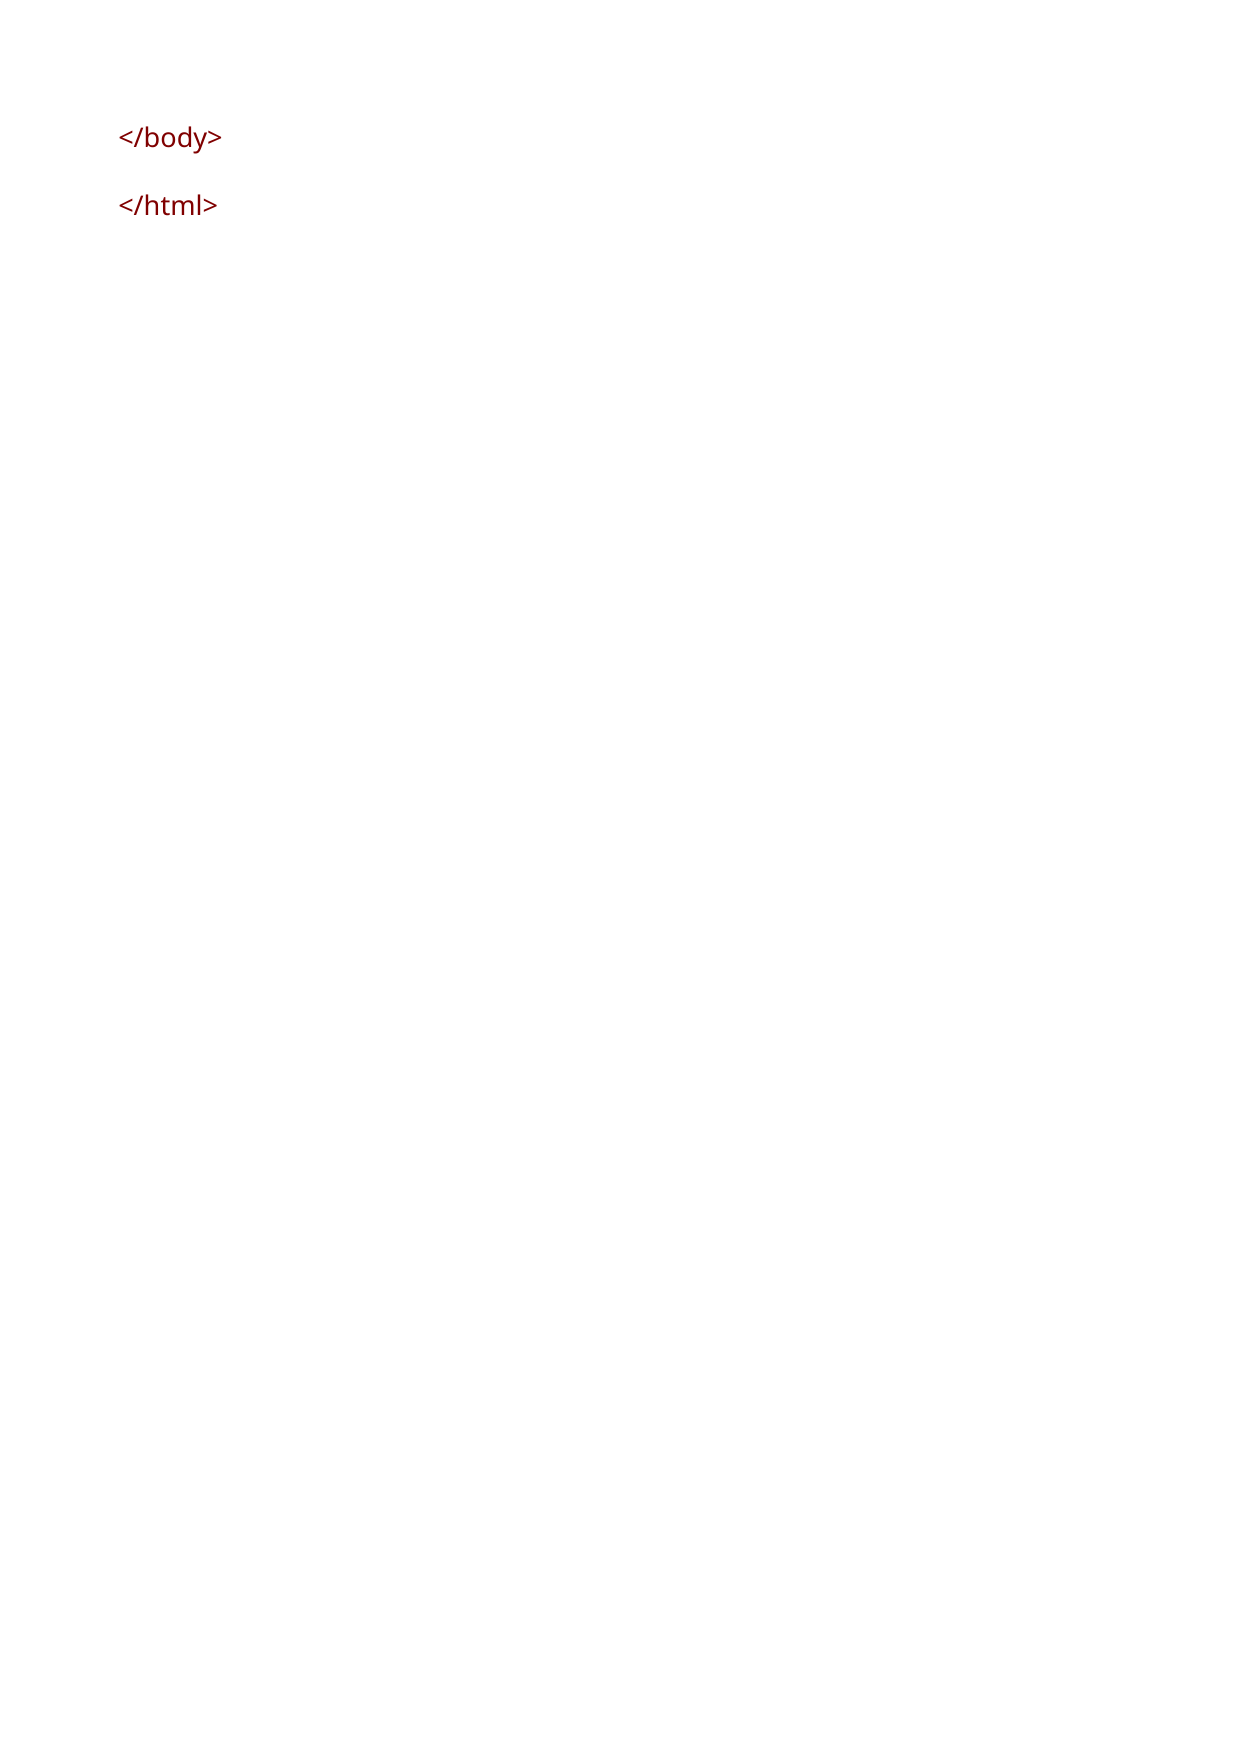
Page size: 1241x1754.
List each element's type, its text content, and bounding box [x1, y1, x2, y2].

text </body> [118, 118, 1122, 155]
text </html> [118, 186, 1122, 223]
